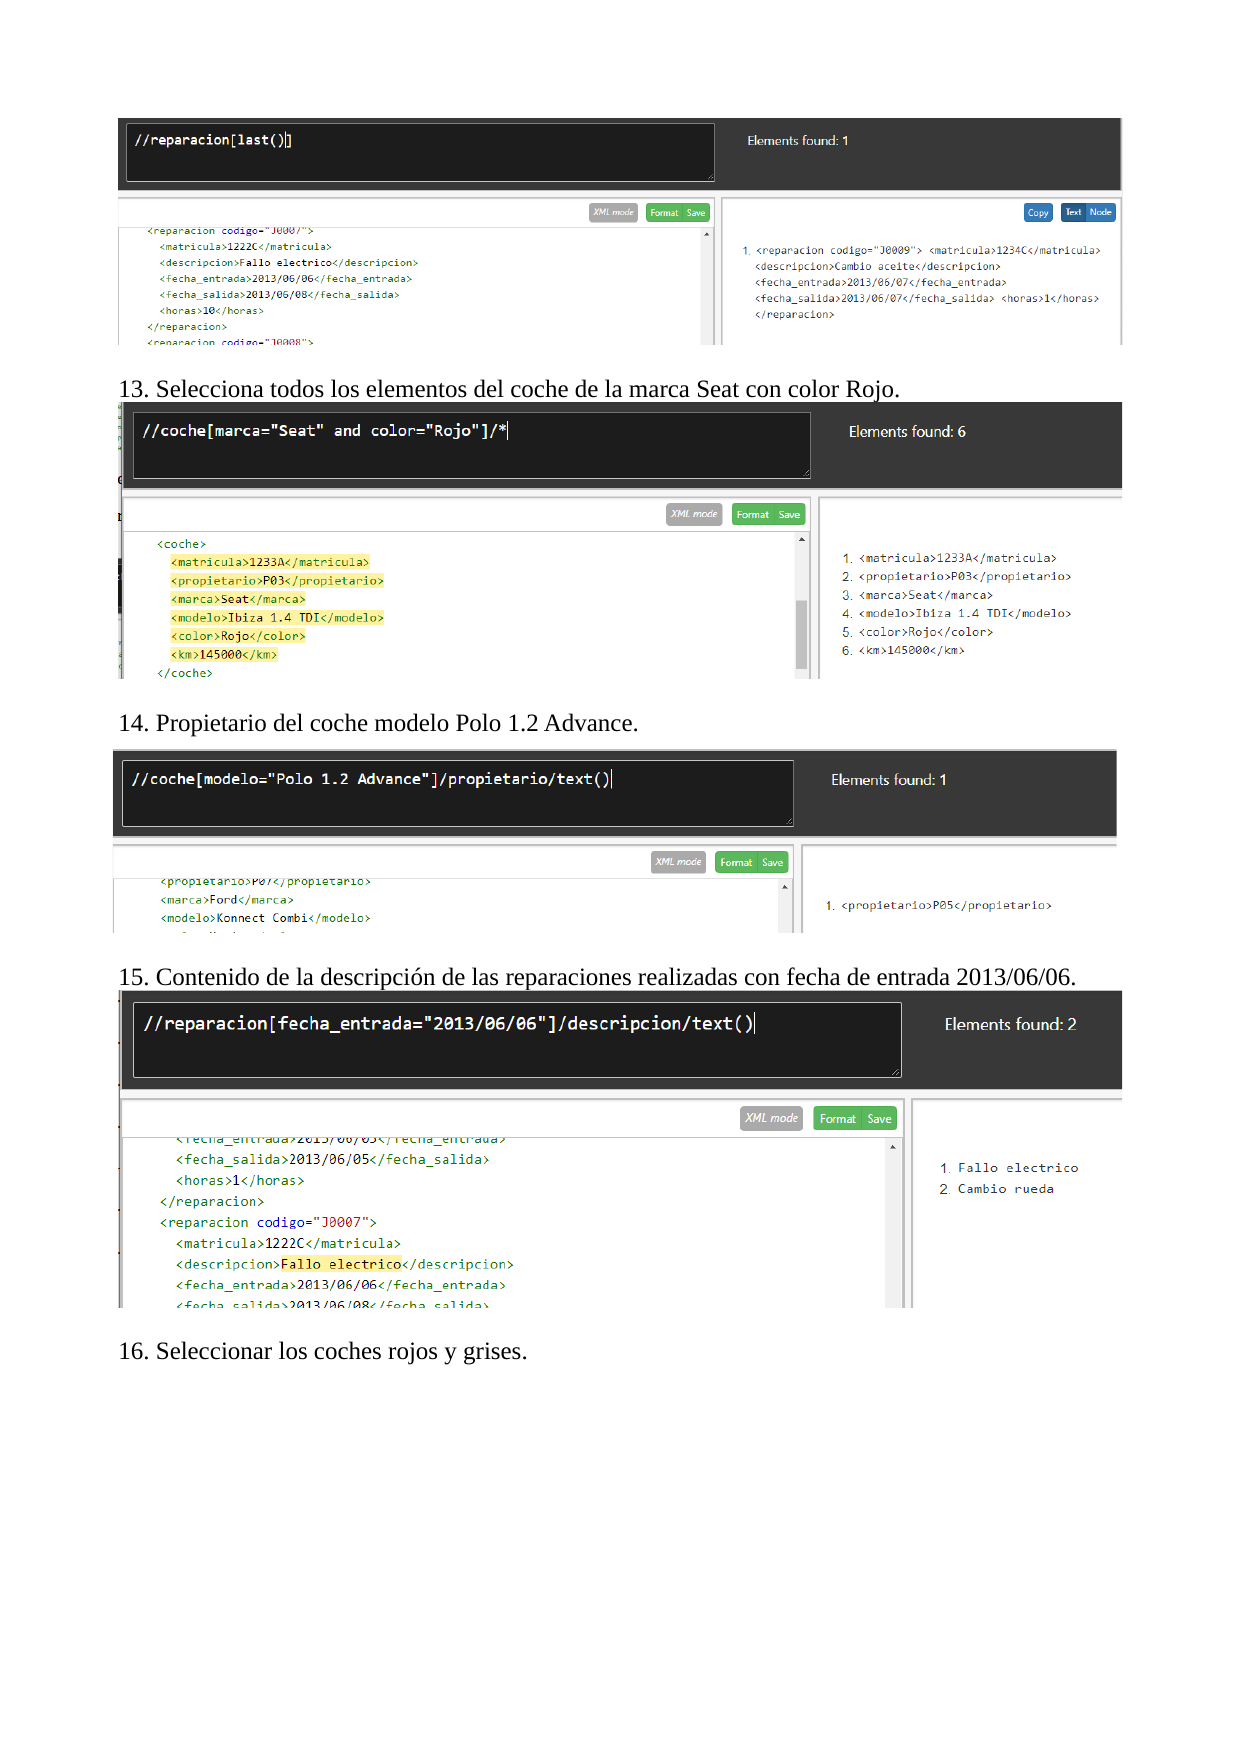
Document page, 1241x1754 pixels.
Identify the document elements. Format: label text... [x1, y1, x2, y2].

text 16. Seleccionar los coches rojos y grises. [118, 1336, 1122, 1365]
text 13. Selecciona todos los elementos del coche de la marca Seat con color Rojo. [118, 374, 1122, 402]
picture [118, 118, 1123, 345]
picture [112, 749, 1117, 933]
text 15. Contenido de la descripción de las reparaciones realizadas con fecha de entrada 2013/06/06. [118, 962, 1122, 990]
text 14. Propietario del coche modelo Polo 1.2 Advance. [118, 708, 1122, 736]
picture [118, 990, 1123, 1308]
picture [118, 402, 1123, 679]
